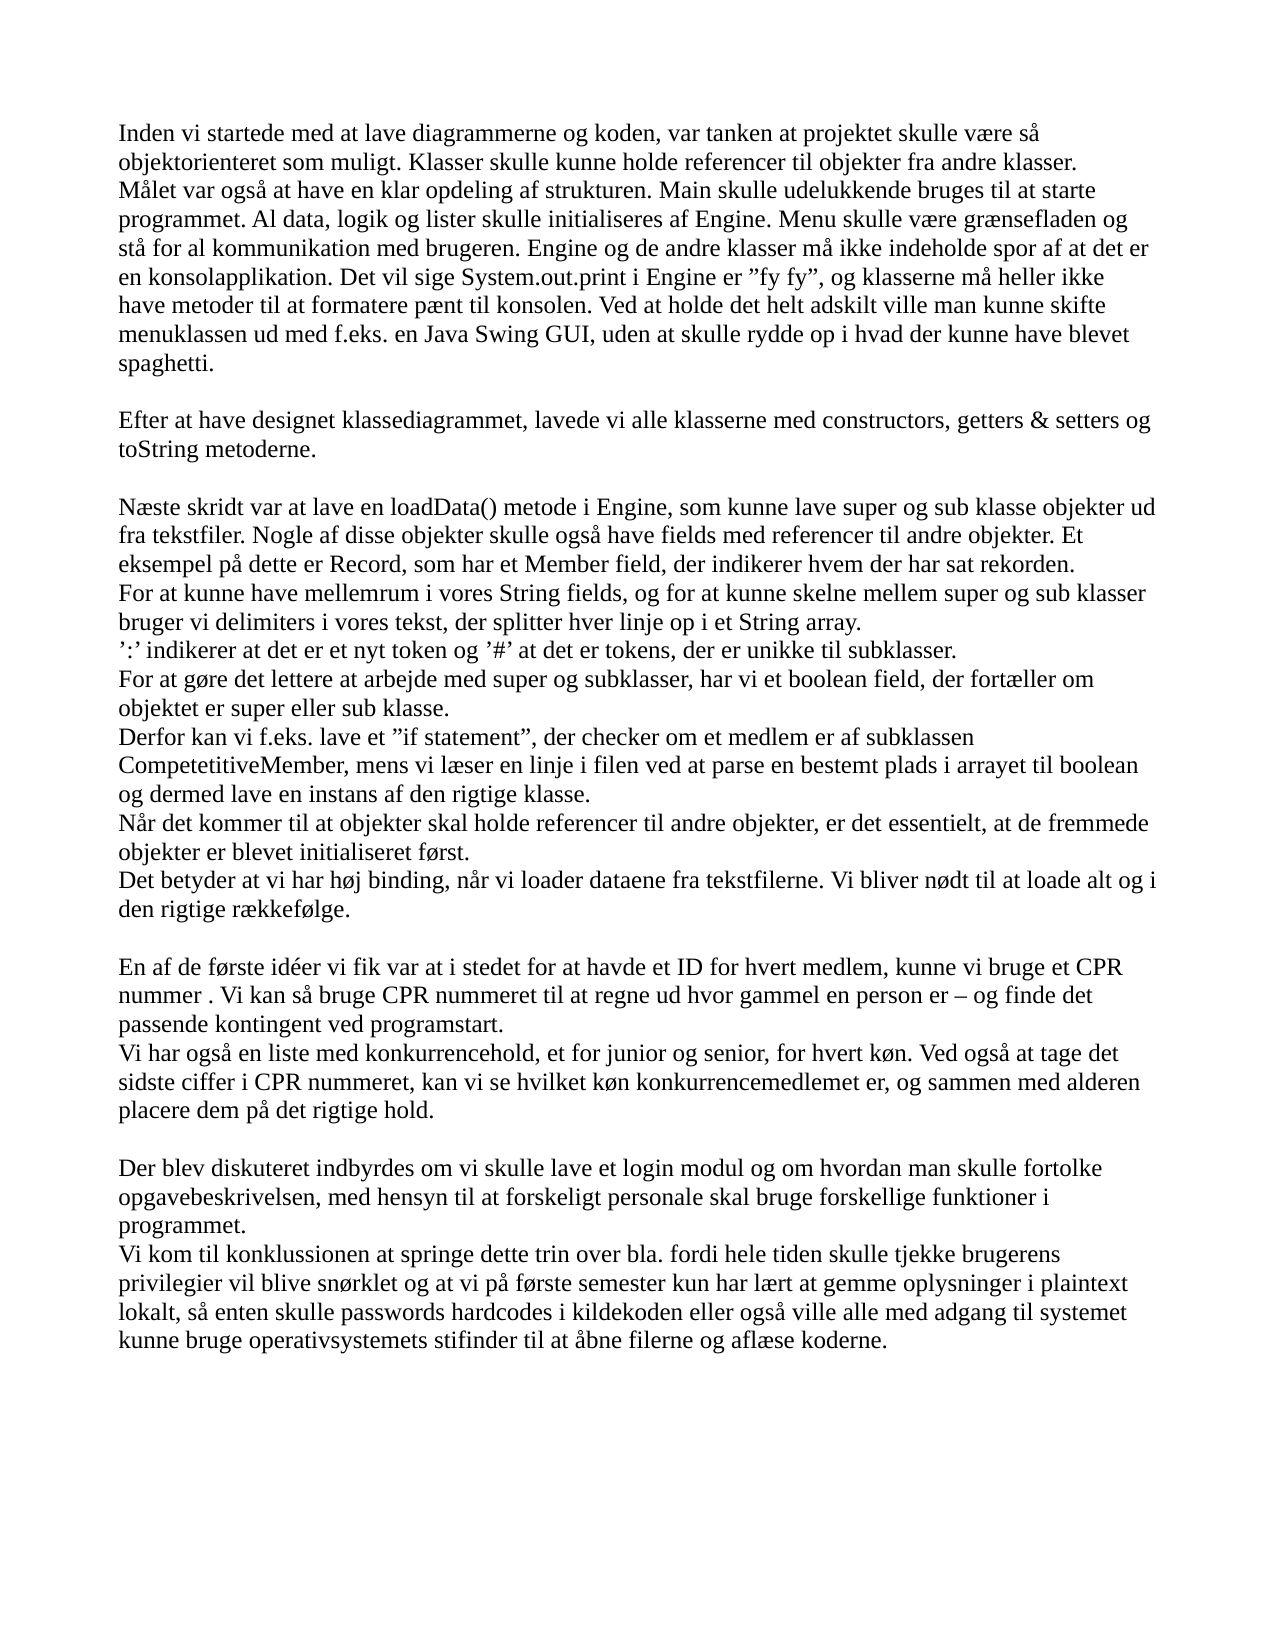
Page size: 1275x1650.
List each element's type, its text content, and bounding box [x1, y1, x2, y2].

text For at gøre det lettere at arbejde med super og subklasser, har vi et boolean field, der fortæller om objektet er super eller sub klasse. [118, 664, 1157, 722]
text Inden vi startede med at lave diagrammerne og koden, var tanken at projektet skulle være så objektorienteret som muligt. Klasser skulle kunne holde referencer til objekter fra andre klasser. [118, 118, 1157, 176]
text Når det kommer til at objekter skal holde referencer til andre objekter, er det essentielt, at de fremmede objekter er blevet initialiseret først. [118, 808, 1157, 866]
text Derfor kan vi f.eks. lave et ”if statement”, der checker om et medlem er af subklassen CompetetitiveMember, mens vi læser en linje i filen ved at parse en bestemt plads i arrayet til boolean og dermed lave en instans af den rigtige klasse. [118, 722, 1157, 808]
text Det betyder at vi har høj binding, når vi loader dataene fra tekstfilerne. Vi bliver nødt til at loade alt og i den rigtige rækkefølge. [118, 866, 1157, 923]
text For at kunne have mellemrum i vores String fields, og for at kunne skelne mellem super og sub klasser bruger vi delimiters i vores tekst, der splitter hver linje op i et String array. [118, 578, 1157, 636]
text ’:’ indikerer at det er et nyt token og ’#’ at det er tokens, der er unikke til subklasser. [118, 636, 1157, 664]
text Vi har også en liste med konkurrencehold, et for junior og senior, for hvert køn. Ved også at tage det sidste ciffer i CPR nummeret, kan vi se hvilket køn konkurrencemedlemet er, og sammen med alderen placere dem på det rigtige hold. [118, 1038, 1157, 1124]
text Der blev diskuteret indbyrdes om vi skulle lave et login modul og om hvordan man skulle fortolke opgavebeskrivelsen, med hensyn til at forskeligt personale skal bruge forskellige funktioner i programmet. [118, 1153, 1157, 1239]
text Målet var også at have en klar opdeling af strukturen. Main skulle udelukkende bruges til at starte programmet. Al data, logik og lister skulle initialiseres af Engine. Menu skulle være grænsefladen og stå for al kommunikation med brugeren. Engine og de andre klasser må ikke indeholde spor af at det er en konsolapplikation. Det vil sige System.out.print i Engine er ”fy fy”, og klasserne må heller ikke have metoder til at formatere pænt til konsolen. Ved at holde det helt adskilt ville man kunne skifte menuklassen ud med f.eks. en Java Swing GUI, uden at skulle rydde op i hvad der kunne have blevet spaghetti. [118, 176, 1157, 377]
text Næste skridt var at lave en loadData() metode i Engine, som kunne lave super og sub klasse objekter ud fra tekstfiler. Nogle af disse objekter skulle også have fields med referencer til andre objekter. Et eksempel på dette er Record, som har et Member field, der indikerer hvem der har sat rekorden. [118, 492, 1157, 578]
text Vi kom til konklussionen at springe dette trin over bla. fordi hele tiden skulle tjekke brugerens privilegier vil blive snørklet og at vi på første semester kun har lært at gemme oplysninger i plaintext lokalt, så enten skulle passwords hardcodes i kildekoden eller også ville alle med adgang til systemet kunne bruge operativsystemets stifinder til at åbne filerne og aflæse koderne. [118, 1239, 1157, 1354]
text En af de første idéer vi fik var at i stedet for at havde et ID for hvert medlem, kunne vi bruge et CPR nummer . Vi kan så bruge CPR nummeret til at regne ud hvor gammel en person er – og finde det passende kontingent ved programstart. [118, 952, 1157, 1038]
text Efter at have designet klassediagrammet, lavede vi alle klasserne med constructors, getters & setters og toString metoderne. [118, 406, 1157, 463]
